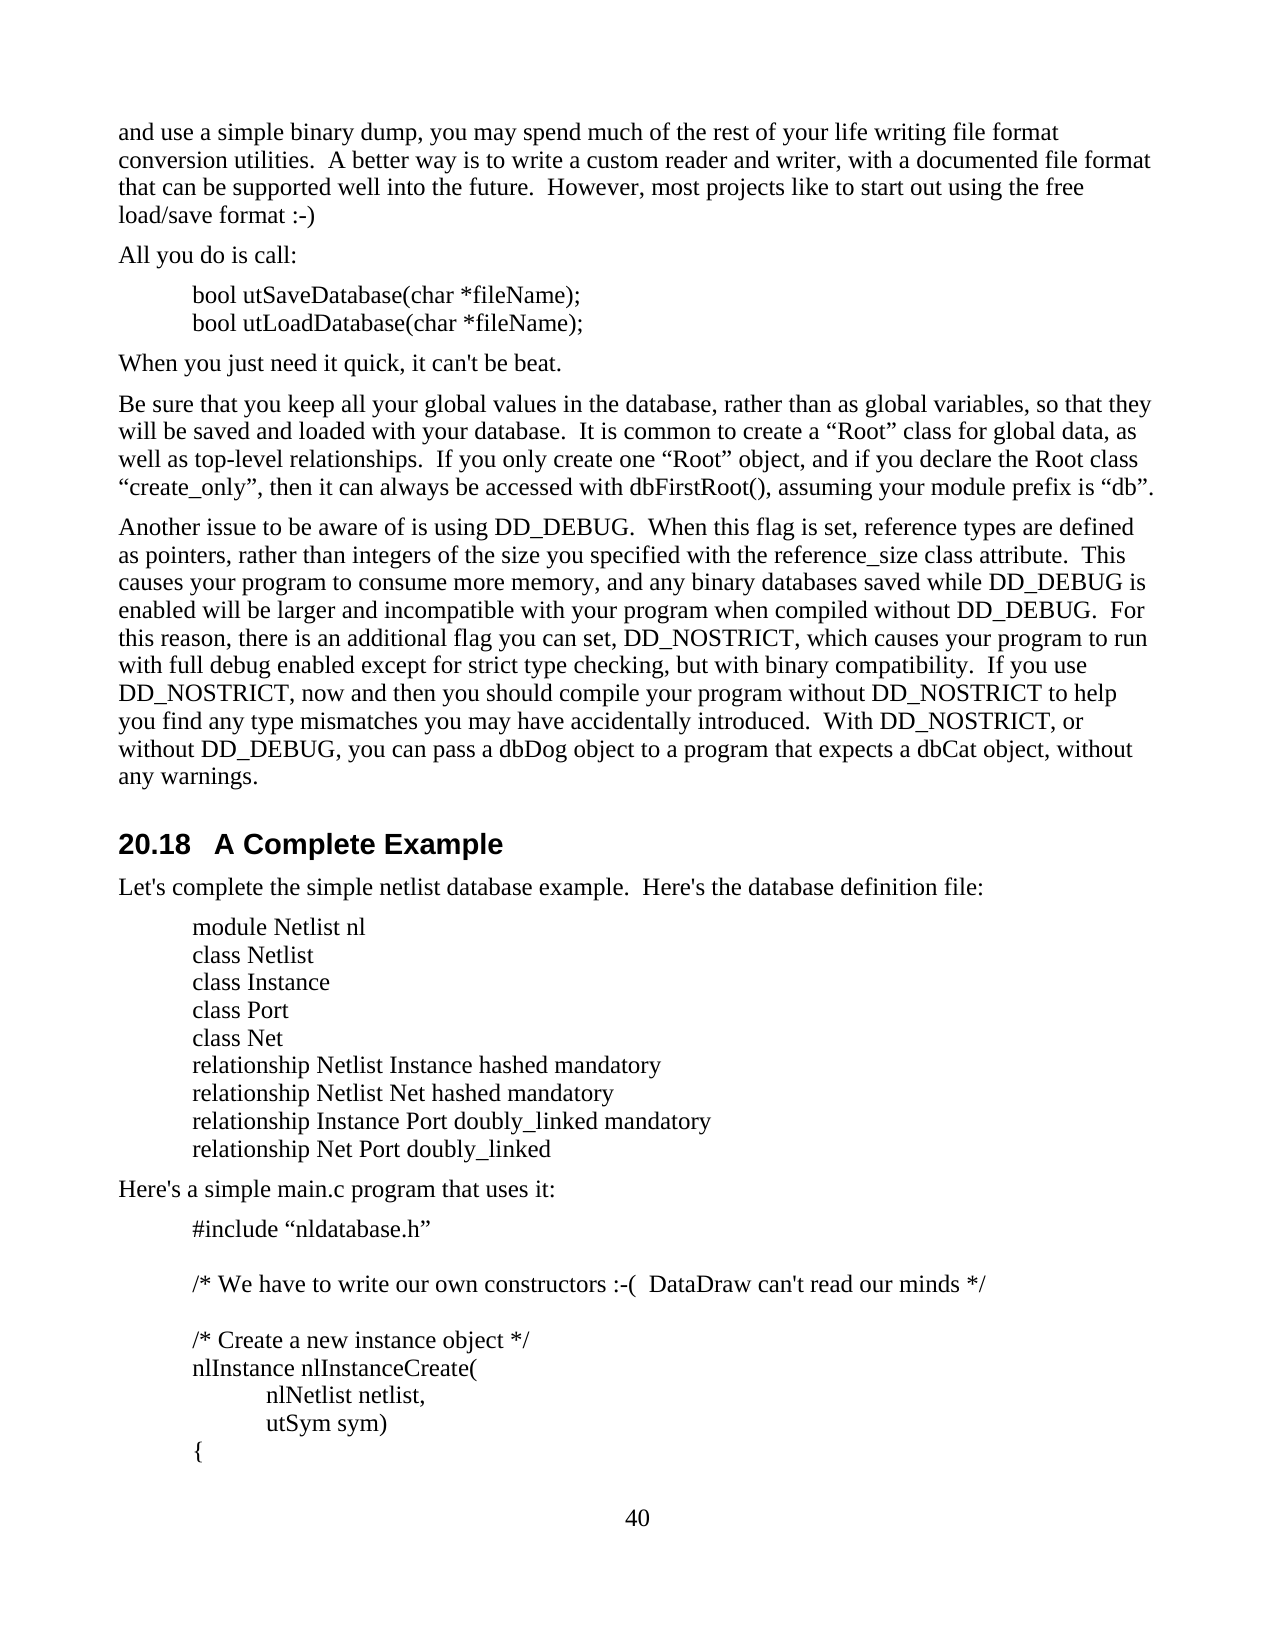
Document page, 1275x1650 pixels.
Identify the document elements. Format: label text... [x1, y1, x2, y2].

text Here's a simple main.c program that uses it: [118, 1175, 1157, 1203]
text bool utSaveDatabase(char *fileName); [118, 282, 1157, 309]
text class Port [118, 996, 1157, 1024]
text module Netlist nl [118, 913, 1157, 941]
text relationship Netlist Net hashed mandatory [118, 1079, 1157, 1107]
text class Instance [118, 968, 1157, 996]
text /* We have to write our own constructors :-( DataDraw can't read our minds */ [118, 1271, 1157, 1298]
text class Net [118, 1024, 1157, 1052]
text class Netlist [118, 941, 1157, 968]
text Be sure that you keep all your global values in the database, rather than as global variables, so that they will be saved and loaded with your database. It is common to create a “Root” class for global data, as well as top-level relationships. If you only create one “Root” object, and if you declare the Root class “create_only”, then it can always be accessed with dbFirstRoot(), assuming your module prefix is “db”. [118, 390, 1157, 501]
text bool utLoadDatabase(char *fileName); [118, 309, 1157, 337]
text /* Create a new instance object */ nlInstance nlInstanceCreate( [118, 1326, 1157, 1381]
text relationship Netlist Instance hashed mandatory [118, 1052, 1157, 1079]
text utSym sym) [118, 1409, 1157, 1437]
text nlNetlist netlist, [118, 1381, 1157, 1409]
text relationship Instance Port doubly_linked mandatory [118, 1107, 1157, 1135]
text #include “nldatabase.h” [118, 1215, 1157, 1243]
subtitle A Complete Example [118, 828, 1157, 860]
text All you do is call: [118, 241, 1157, 269]
text { [118, 1437, 1157, 1464]
text When you just need it quick, it can't be beat. [118, 349, 1157, 377]
text Another issue to be aware of is using DD_DEBUG. When this flag is set, reference types are defined as pointers, rather than integers of the size you specified with the reference_size class attribute. This causes your program to consume more memory, and any binary databases saved while DD_DEBUG is enabled will be larger and incompatible with your program when compiled without DD_DEBUG. For this reason, there is an additional flag you can set, DD_NOSTRICT, which causes your program to run with full debug enabled except for strict type checking, but with binary compatibility. If you use DD_NOSTRICT, now and then you should compile your program without DD_NOSTRICT to help you find any type mismatches you may have accidentally introduced. With DD_NOSTRICT, or without DD_DEBUG, you can pass a dbDog object to a program that expects a dbCat object, without any warnings. [118, 513, 1157, 790]
text relationship Net Port doubly_linked [118, 1135, 1157, 1162]
text Let's complete the simple netlist database example. Here's the database definition file: [118, 873, 1157, 901]
text and use a simple binary dump, you may spend much of the rest of your life writing file format conversion utilities. A better way is to write a custom reader and writer, with a documented file format that can be supported well into the future. However, most projects like to start out using the free load/save format :-) [118, 118, 1157, 229]
